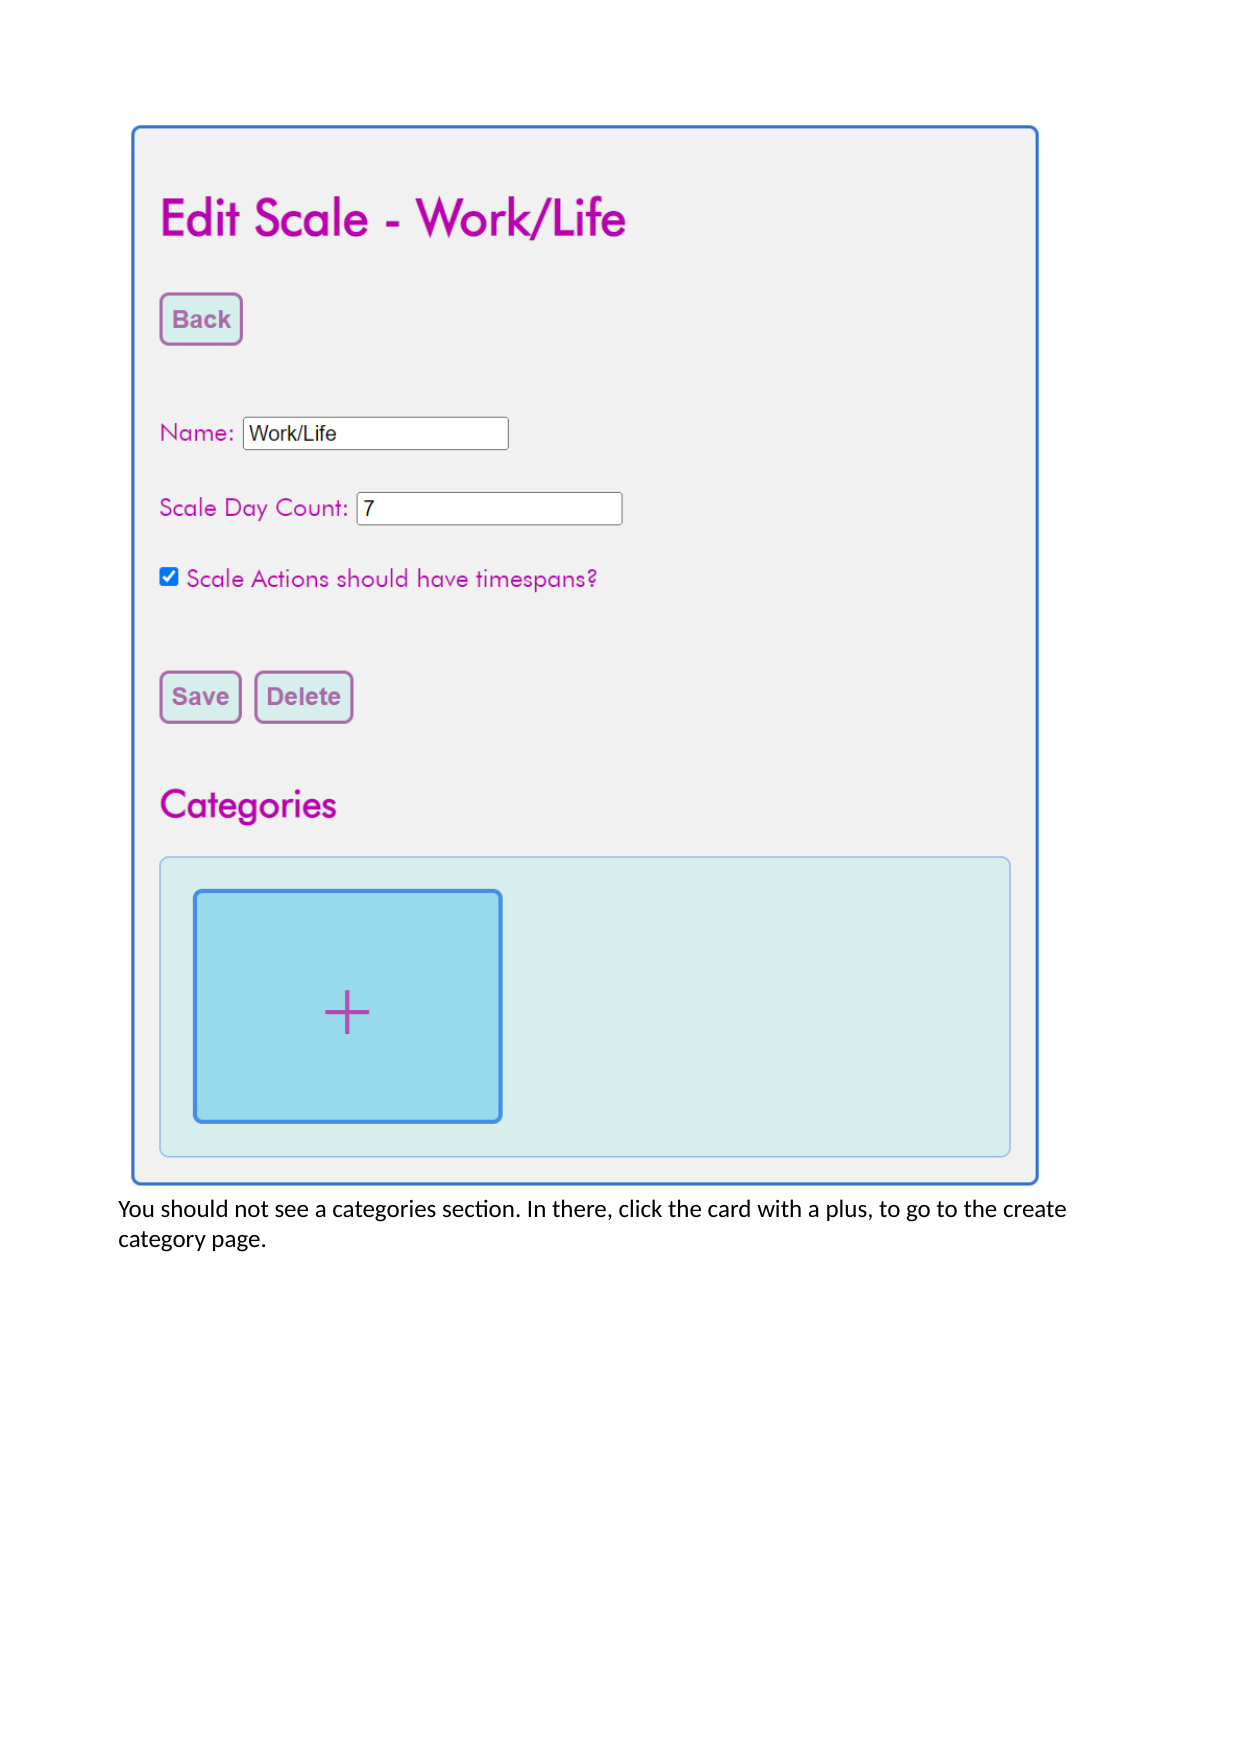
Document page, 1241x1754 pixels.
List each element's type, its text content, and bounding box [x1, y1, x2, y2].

text You should not see a categories section. In there, click the card with a plus, to go to the create category page. [118, 934, 1122, 1254]
